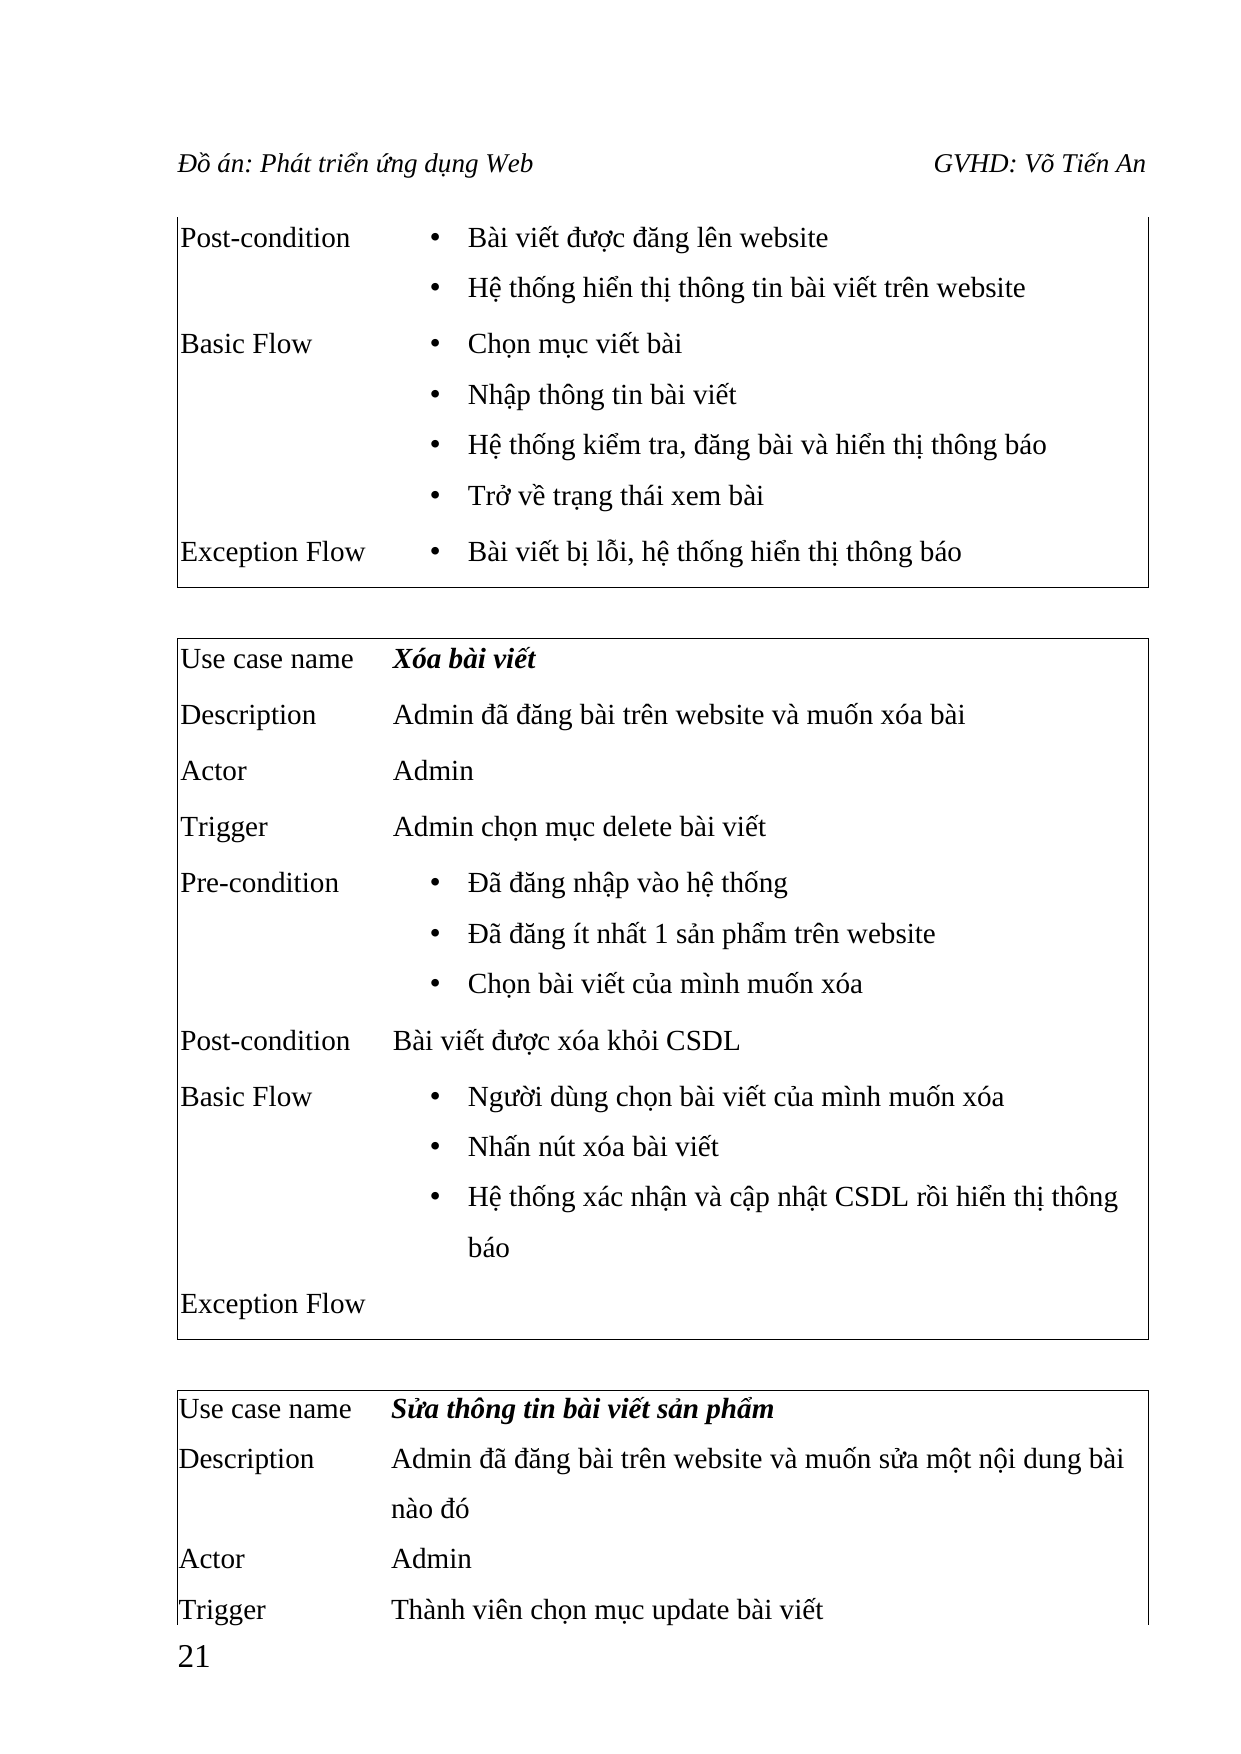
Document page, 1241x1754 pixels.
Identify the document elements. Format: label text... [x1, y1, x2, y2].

table_header Xóa bài viết [390, 639, 1148, 694]
table_cell Admin chọn mục delete bài viết [390, 807, 1148, 863]
table_header Use case name [178, 1391, 390, 1441]
table_cell Bài viết bị lỗi, hệ thống hiển thị thông báo [390, 531, 1148, 587]
table_cell Admin đã đăng bài trên website và muốn xóa bài [390, 695, 1148, 751]
table_cell Người dùng chọn bài viết của mình muốn xóa Nhấn nút xóa bài viết Hệ thống xác nhận và cập nhật CSDL rồi hiển thị thông báo [390, 1076, 1148, 1283]
table_cell Thành viên chọn mục update bài viết [390, 1592, 1148, 1625]
table_cell Bài viết được đăng lên website Hệ thống hiển thị thông tin bài viết trên website [390, 217, 1148, 324]
table_cell Actor [178, 1542, 390, 1592]
table_cell Actor [178, 751, 390, 807]
table_cell Description [178, 1441, 390, 1542]
table_cell Admin đã đăng bài trên website và muốn sửa một nội dung bài nào đó [390, 1441, 1148, 1542]
table_cell Trigger [178, 1592, 390, 1625]
table_cell Bài viết được xóa khỏi CSDL [390, 1020, 1148, 1076]
table_cell Trigger [178, 807, 390, 863]
table_header Use case name [178, 639, 390, 694]
table_cell Post-condition [178, 1020, 390, 1076]
table_cell Basic Flow [178, 324, 390, 531]
table_cell Post-condition [178, 217, 390, 324]
table_header Sửa thông tin bài viết sản phẩm [390, 1391, 1148, 1441]
table_cell Chọn mục viết bài Nhập thông tin bài viết Hệ thống kiểm tra, đăng bài và hiển thị thông báo Trở về trạng thái xem bài [390, 324, 1148, 531]
table_cell Exception Flow [178, 1283, 390, 1339]
table_cell [390, 1283, 1148, 1339]
table_cell Description [178, 695, 390, 751]
table_cell Exception Flow [178, 531, 390, 587]
table_cell Admin [390, 1542, 1148, 1592]
table_cell Pre-condition [178, 863, 390, 1020]
table_cell Admin [390, 751, 1148, 807]
table_cell Basic Flow [178, 1076, 390, 1283]
table_cell Đã đăng nhập vào hệ thống Đã đăng ít nhất 1 sản phẩm trên website Chọn bài viết của mình muốn xóa [390, 863, 1148, 1020]
